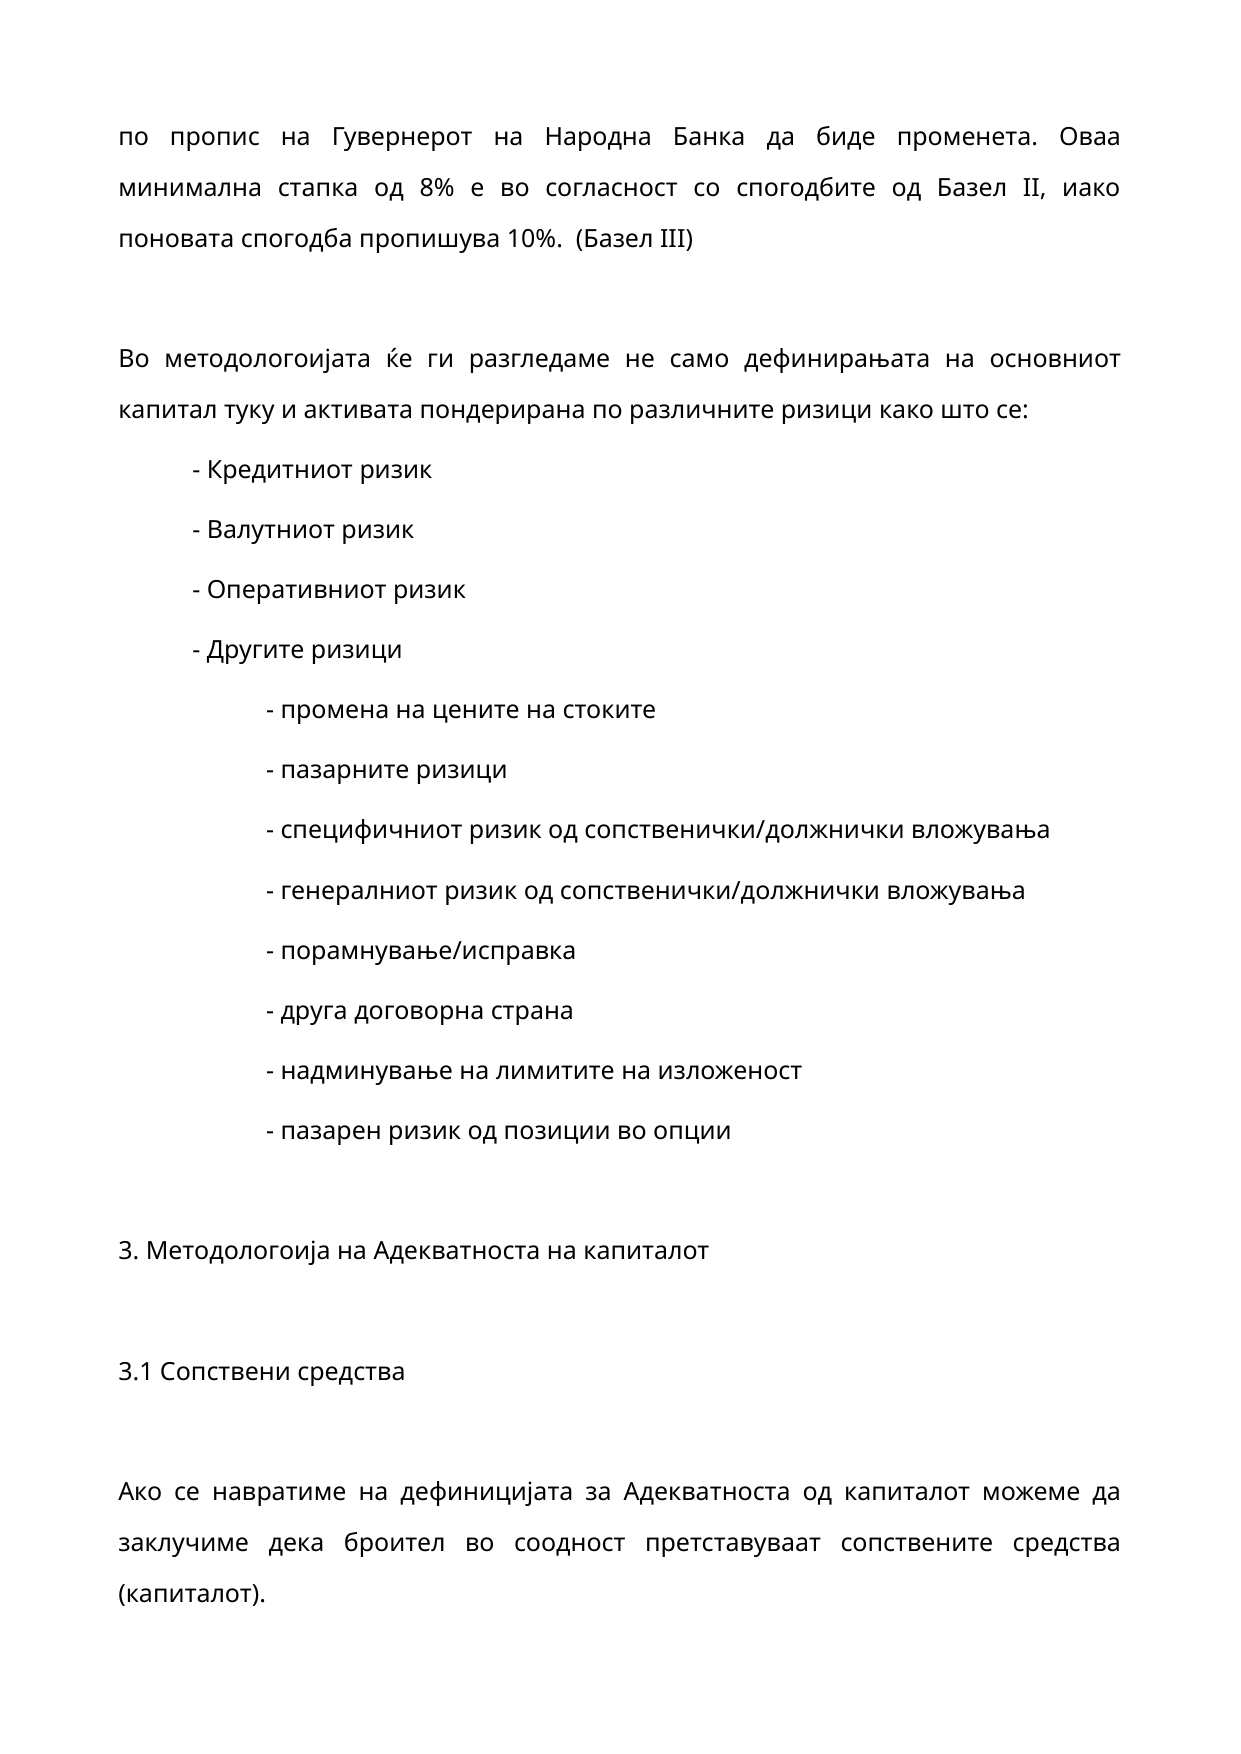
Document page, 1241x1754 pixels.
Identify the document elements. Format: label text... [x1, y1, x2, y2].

text - специфичниот ризик од сопственички/должнички вложувања [118, 812, 1122, 846]
text - надминување на лимитите на изложеност [118, 1053, 1122, 1087]
text 3.1 Сопствени средства [118, 1353, 1122, 1387]
text - генералниот ризик од сопственички/должнички вложувања [118, 872, 1122, 906]
text - промена на цените на стоките [118, 692, 1122, 726]
text - Другите ризици [118, 632, 1122, 666]
text Ако се навратиме на дефиницијата за Адекватноста од капиталот можеме да заклучиме дека броител во соодност претставуваат сопствените средства (капиталот). [118, 1473, 1122, 1609]
text - пазарен ризик од позиции во опции [118, 1113, 1122, 1147]
text - пазарните ризици [118, 752, 1122, 786]
text - Кредитниот ризик [118, 452, 1122, 486]
text - Оперативниот ризик [118, 572, 1122, 606]
text - друга договорна страна [118, 992, 1122, 1027]
text 3. Методологоија на Адекватноста на капиталот [118, 1233, 1122, 1267]
text - Валутниот ризик [118, 512, 1122, 546]
text Во методологоијата ќе ги разгледаме не само дефинирањата на основниот капитал туку и активата пондерирана по различните ризици како што се: [118, 340, 1122, 426]
text - порамнување/исправка [118, 932, 1122, 966]
text по пропис на Гувернерот на Народна Банка да биде променета. Оваа минимална стапка од 8% е во согласност со спогодбите од Базел II, иако поновата спогодба пропишува 10%. (Базел III) [118, 118, 1122, 254]
